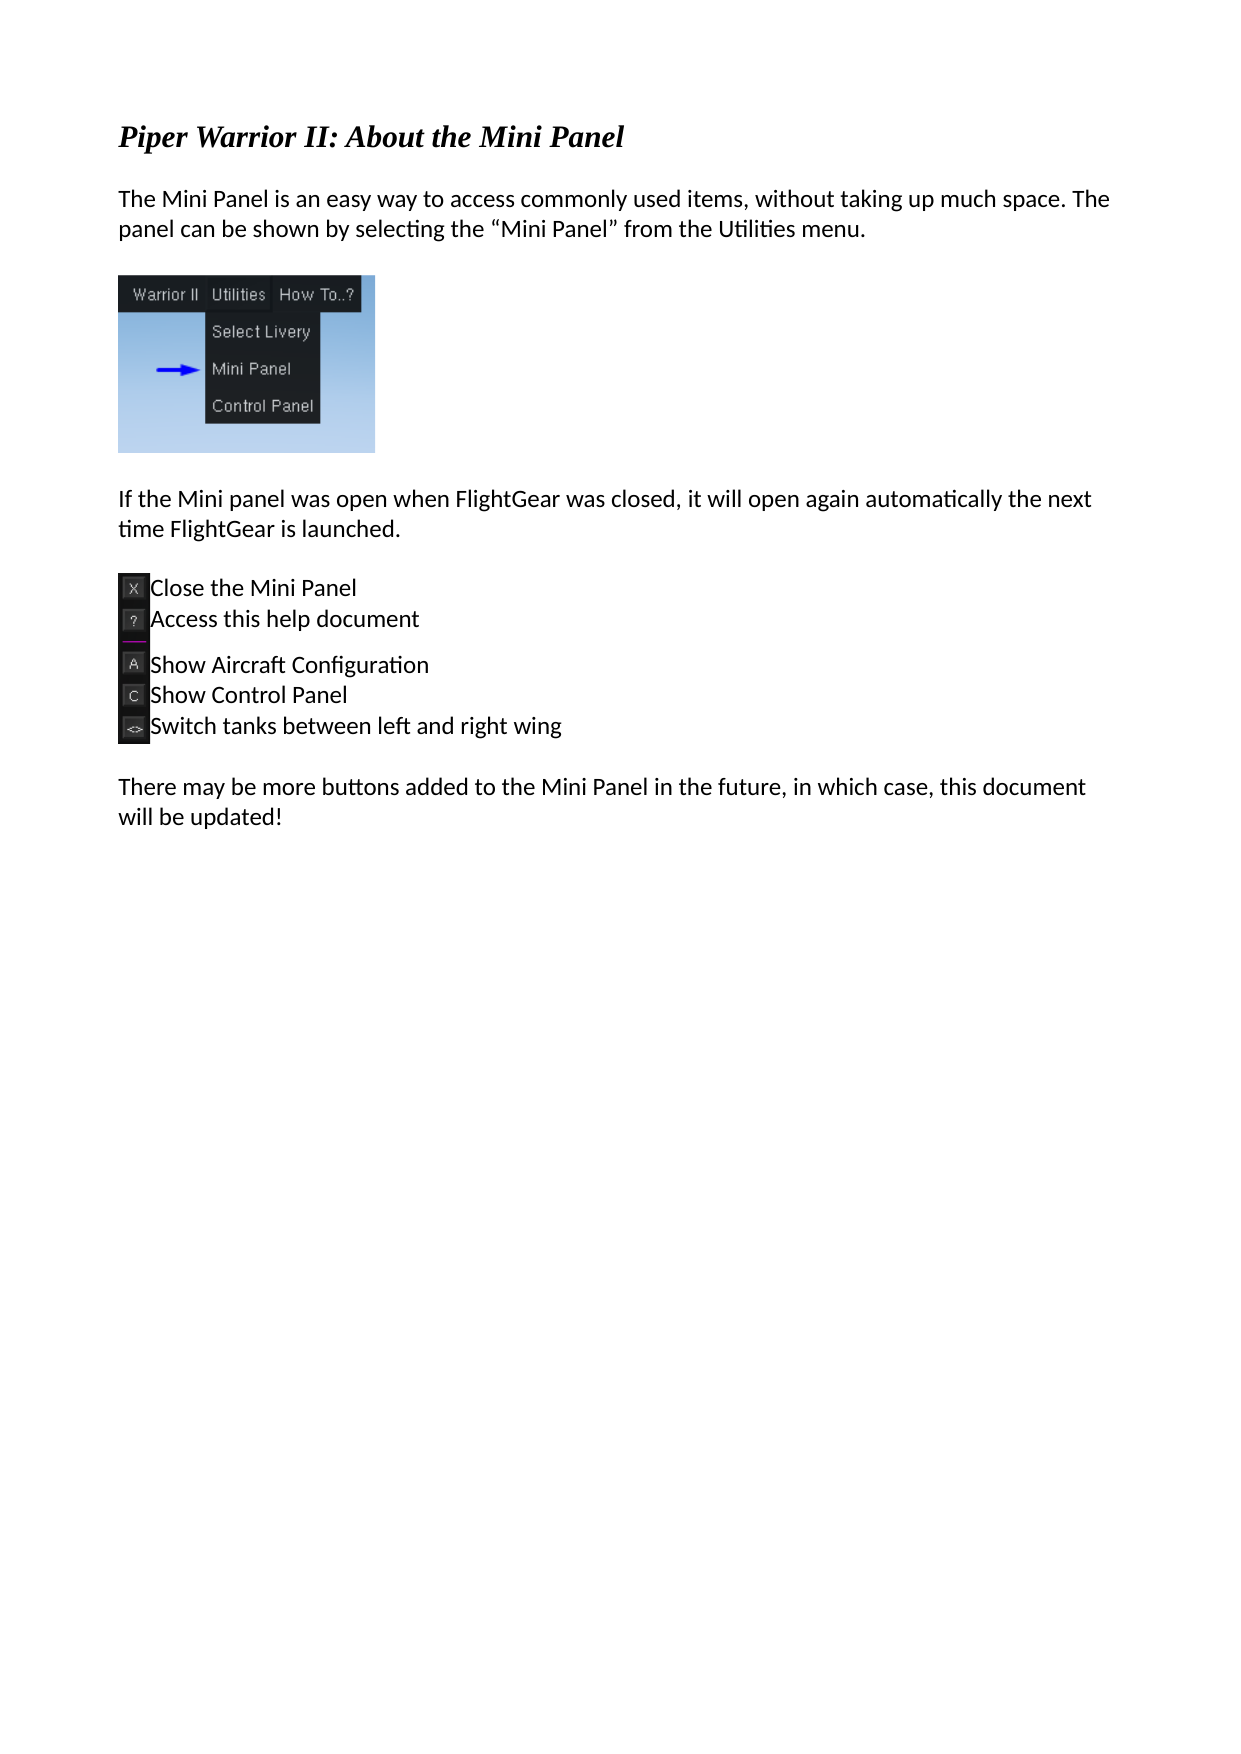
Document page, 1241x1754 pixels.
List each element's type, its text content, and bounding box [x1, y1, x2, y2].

text The Mini Panel is an easy way to access commonly used items, without taking up much space. The panel can be shown by selecting the “Mini Panel” from the Utilities menu. [118, 183, 1122, 274]
text Access this help document [150, 603, 1122, 634]
text Show Control Panel [150, 679, 1122, 710]
text Show Aircraft Configuration [150, 649, 1122, 679]
text Close the Mini Panel [150, 573, 1122, 603]
text Switch tanks between left and right wing [118, 710, 1122, 771]
text Piper Warrior II: About the Mini Panel [118, 118, 1122, 154]
text If the Mini panel was open when FlightGear was closed, it will open again automatically the next time FlightGear is launched. [118, 483, 1122, 544]
text There may be more buttons added to the Mini Panel in the future, in which case, this document will be updated! [118, 771, 1122, 832]
